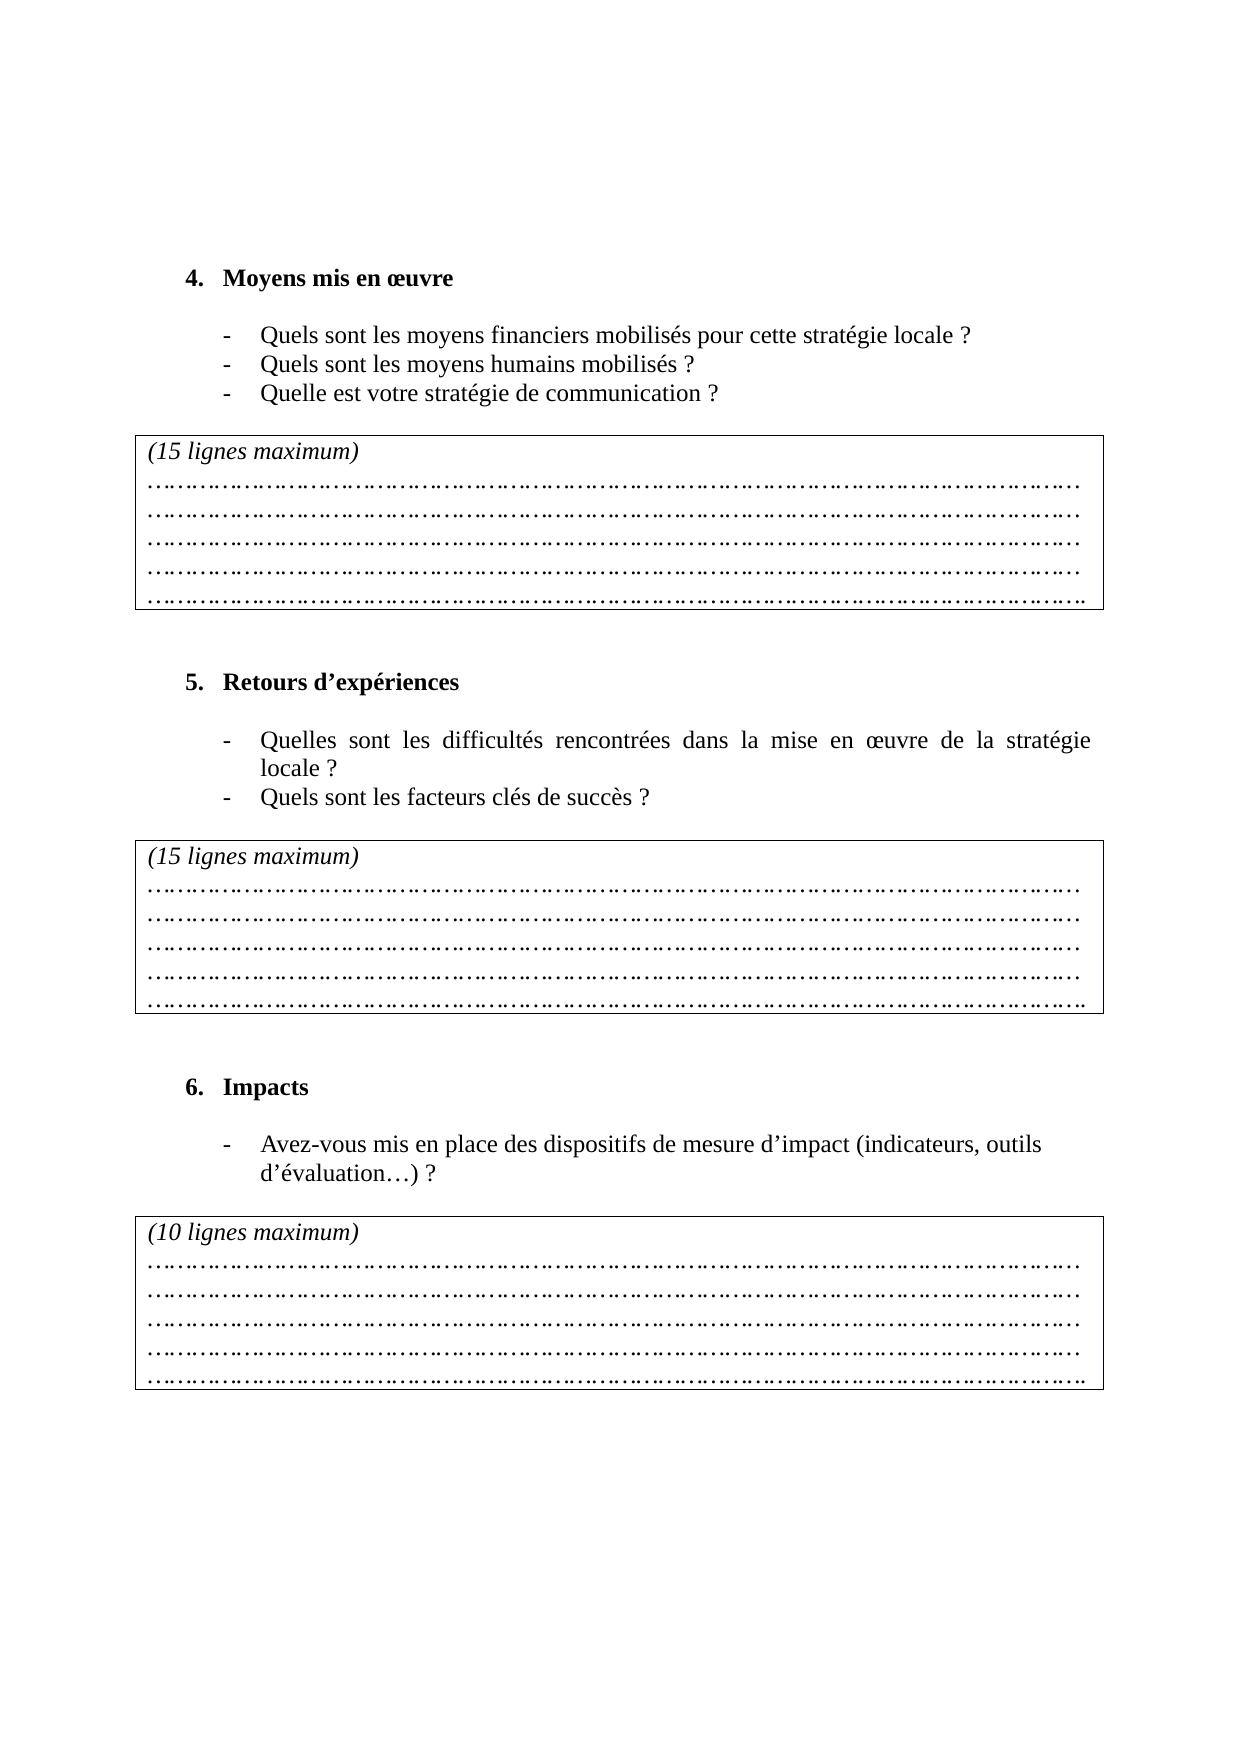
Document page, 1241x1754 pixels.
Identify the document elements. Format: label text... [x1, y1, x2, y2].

table_header (15 lignes maximum) ………………………………………………………………………………………………………………………………………………………………………………………………………………………………………………………………………………………………………………………………………………………………………………………………………………………………………………………………………………………………………………………………………………………………………………. [136, 436, 1103, 609]
list Quels sont les facteurs clés de succès ? [223, 782, 1093, 811]
list Quelles sont les difficultés rencontrées dans la mise en œuvre de la stratégie locale ? [223, 725, 1093, 782]
list Quelle est votre stratégie de communication ? [223, 378, 1093, 406]
list Quels sont les moyens financiers mobilisés pour cette stratégie locale ? [223, 320, 1093, 349]
table_header (10 lignes maximum) ………………………………………………………………………………………………………………………………………………………………………………………………………………………………………………………………………………………………………………………………………………………………………………………………………………………………………………………………………………………………………………………………………………………………………………. [136, 1217, 1103, 1389]
list Retours d’expériences [185, 667, 1093, 696]
list Moyens mis en œuvre [185, 263, 1093, 291]
list Avez-vous mis en place des dispositifs de mesure d’impact (indicateurs, outils d’évaluation…) ? [223, 1129, 1093, 1187]
list Impacts [185, 1072, 1093, 1101]
list Quels sont les moyens humains mobilisés ? [223, 349, 1093, 378]
table_header (15 lignes maximum) ………………………………………………………………………………………………………………………………………………………………………………………………………………………………………………………………………………………………………………………………………………………………………………………………………………………………………………………………………………………………………………………………………………………………………………. [136, 841, 1103, 1013]
